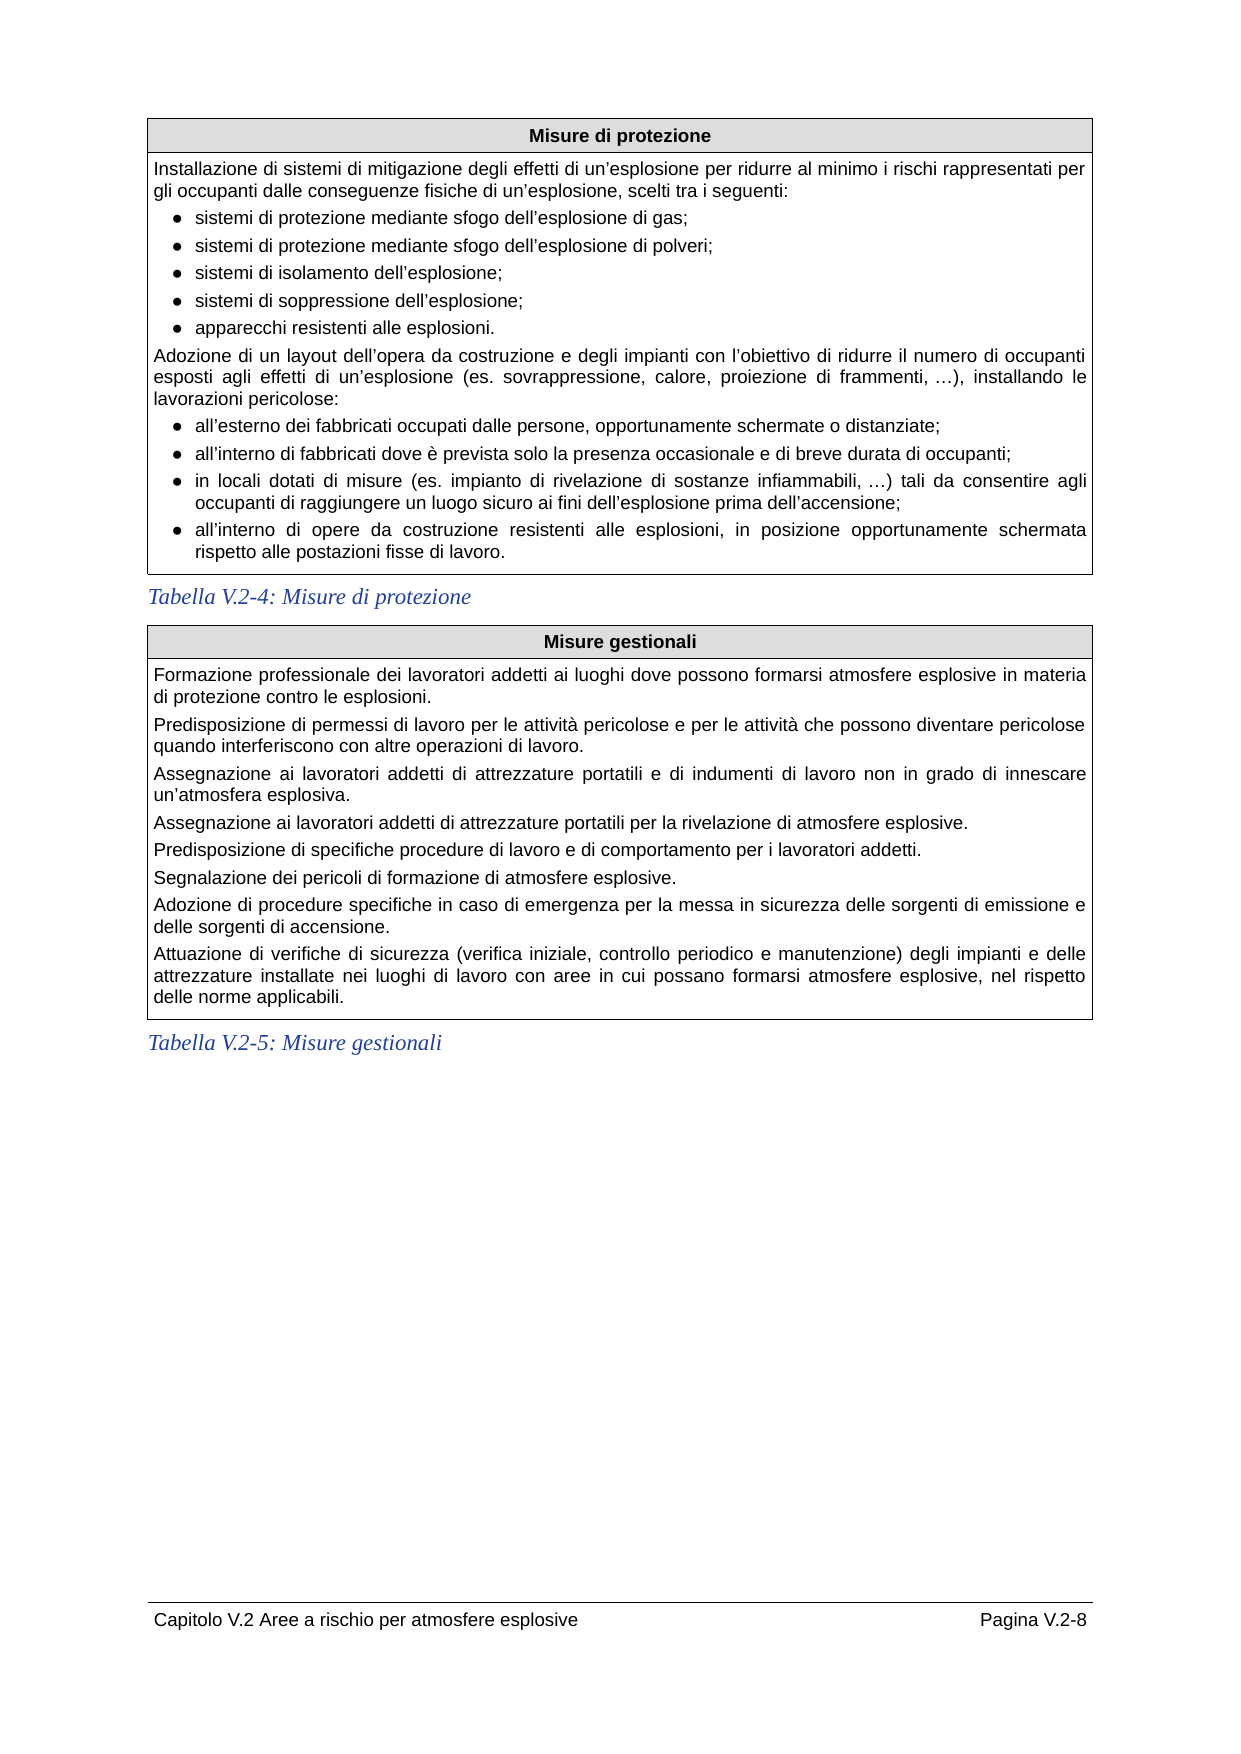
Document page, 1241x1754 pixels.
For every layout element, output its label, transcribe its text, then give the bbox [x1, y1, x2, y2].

table_cell Formazione professionale dei lavoratori addetti ai luoghi dove possono formarsi atmosfere esplosive in materia di protezione contro le esplosioni. Predisposizione di permessi di lavoro per le attività pericolose e per le attività che possono diventare pericolose quando interferiscono con altre operazioni di lavoro. Assegnazione ai lavoratori addetti di attrezzature portatili e di indumenti di lavoro non in grado di innescare un’atmosfera esplosiva. Assegnazione ai lavoratori addetti di attrezzature portatili per la rivelazione di atmosfere esplosive. Predisposizione di specifiche procedure di lavoro e di comportamento per i lavoratori addetti. Segnalazione dei pericoli di formazione di atmosfere esplosive. Adozione di procedure specifiche in caso di emergenza per la messa in sicurezza delle sorgenti di emissione e delle sorgenti di accensione. Attuazione di verifiche di sicurezza (verifica iniziale, controllo periodico e manutenzione) degli impianti e delle attrezzature installate nei luoghi di lavoro con aree in cui possano formarsi atmosfere esplosive, nel rispetto delle norme applicabili. [148, 659, 1092, 1019]
text Tabella V.2-5: Misure gestionali [148, 1029, 1093, 1055]
text Tabella V.2-4: Misure di protezione [148, 583, 1093, 610]
table_cell Installazione di sistemi di mitigazione degli effetti di un’esplosione per ridurre al minimo i rischi rappresentati per gli occupanti dalle conseguenze fisiche di un’esplosione, scelti tra i seguenti: sistemi di protezione mediante sfogo dell’esplosione di gas; sistemi di protezione mediante sfogo dell’esplosione di polveri; sistemi di isolamento dell’esplosione; sistemi di soppressione dell’esplosione; apparecchi resistenti alle esplosioni. Adozione di un layout dell’opera da costruzione e degli impianti con l’obiettivo di ridurre il numero di occupanti esposti agli effetti di un’esplosione (es. sovrappressione, calore, proiezione di frammenti, …), installando le lavorazioni pericolose: all’esterno dei fabbricati occupati dalle persone, opportunamente schermate o distanziate; all’interno di fabbricati dove è prevista solo la presenza occasionale e di breve durata di occupanti; in locali dotati di misure (es. impianto di rivelazione di sostanze infiammabili, …) tali da consentire agli occupanti di raggiungere un luogo sicuro ai fini dell’esplosione prima dell’accensione; all’interno di opere da costruzione resistenti alle esplosioni, in posizione opportunamente schermata rispetto alle postazioni fisse di lavoro. [148, 153, 1092, 574]
table_header Misure gestionali [148, 626, 1092, 658]
table_header Misure di protezione [148, 119, 1092, 152]
